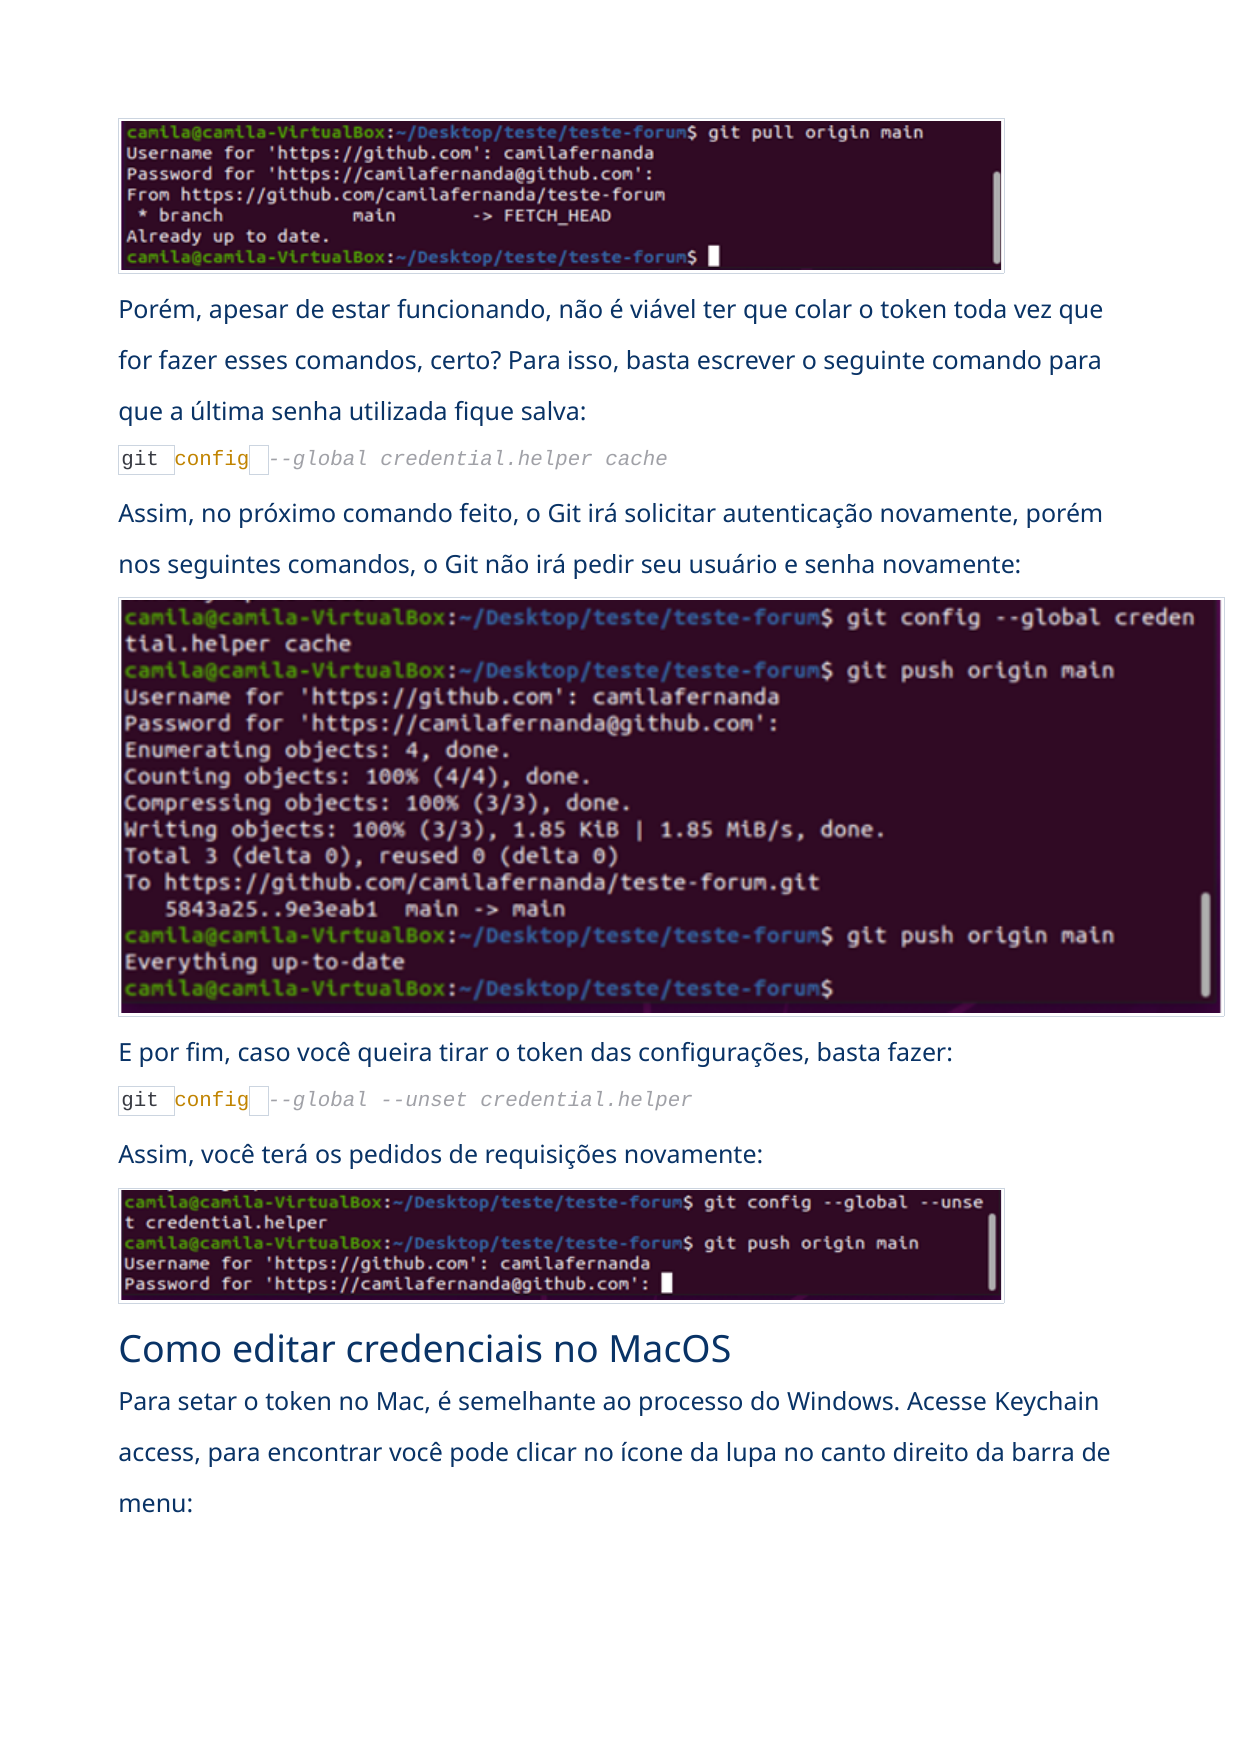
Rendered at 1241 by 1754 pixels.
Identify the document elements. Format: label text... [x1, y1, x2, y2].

text git [119, 1087, 174, 1115]
picture [121, 600, 1222, 1013]
subtitle Como editar credenciais no MacOS [118, 1322, 1122, 1373]
picture [121, 1190, 1002, 1300]
text config [175, 445, 249, 474]
text Porém, apesar de estar funcionando, não é viável ter que colar o token toda vez que for fazer esses comandos, certo? Para isso, basta escrever o seguinte comando para que a última senha utilizada fique salva: [118, 292, 1122, 428]
text git [119, 446, 174, 474]
text --global --unset credential.helper [269, 1086, 1122, 1116]
picture [121, 121, 1002, 270]
text config [175, 1086, 249, 1116]
text --global credential.helper cache [269, 445, 1122, 474]
text Assim, no próximo comando feito, o Git irá solicitar autenticação novamente, porém nos seguintes comandos, o Git não irá pedir seu usuário e senha novamente: [118, 495, 1122, 580]
text Assim, você terá os pedidos de requisições novamente: [118, 1136, 1122, 1170]
text E por fim, caso você queira tirar o token das configurações, basta fazer: [118, 1035, 1122, 1069]
text Para setar o token no Mac, é semelhante ao processo do Windows. Acesse Keychain access, para encontrar você pode clicar no ícone da lupa no canto direito da barra de menu: [118, 1383, 1122, 1519]
